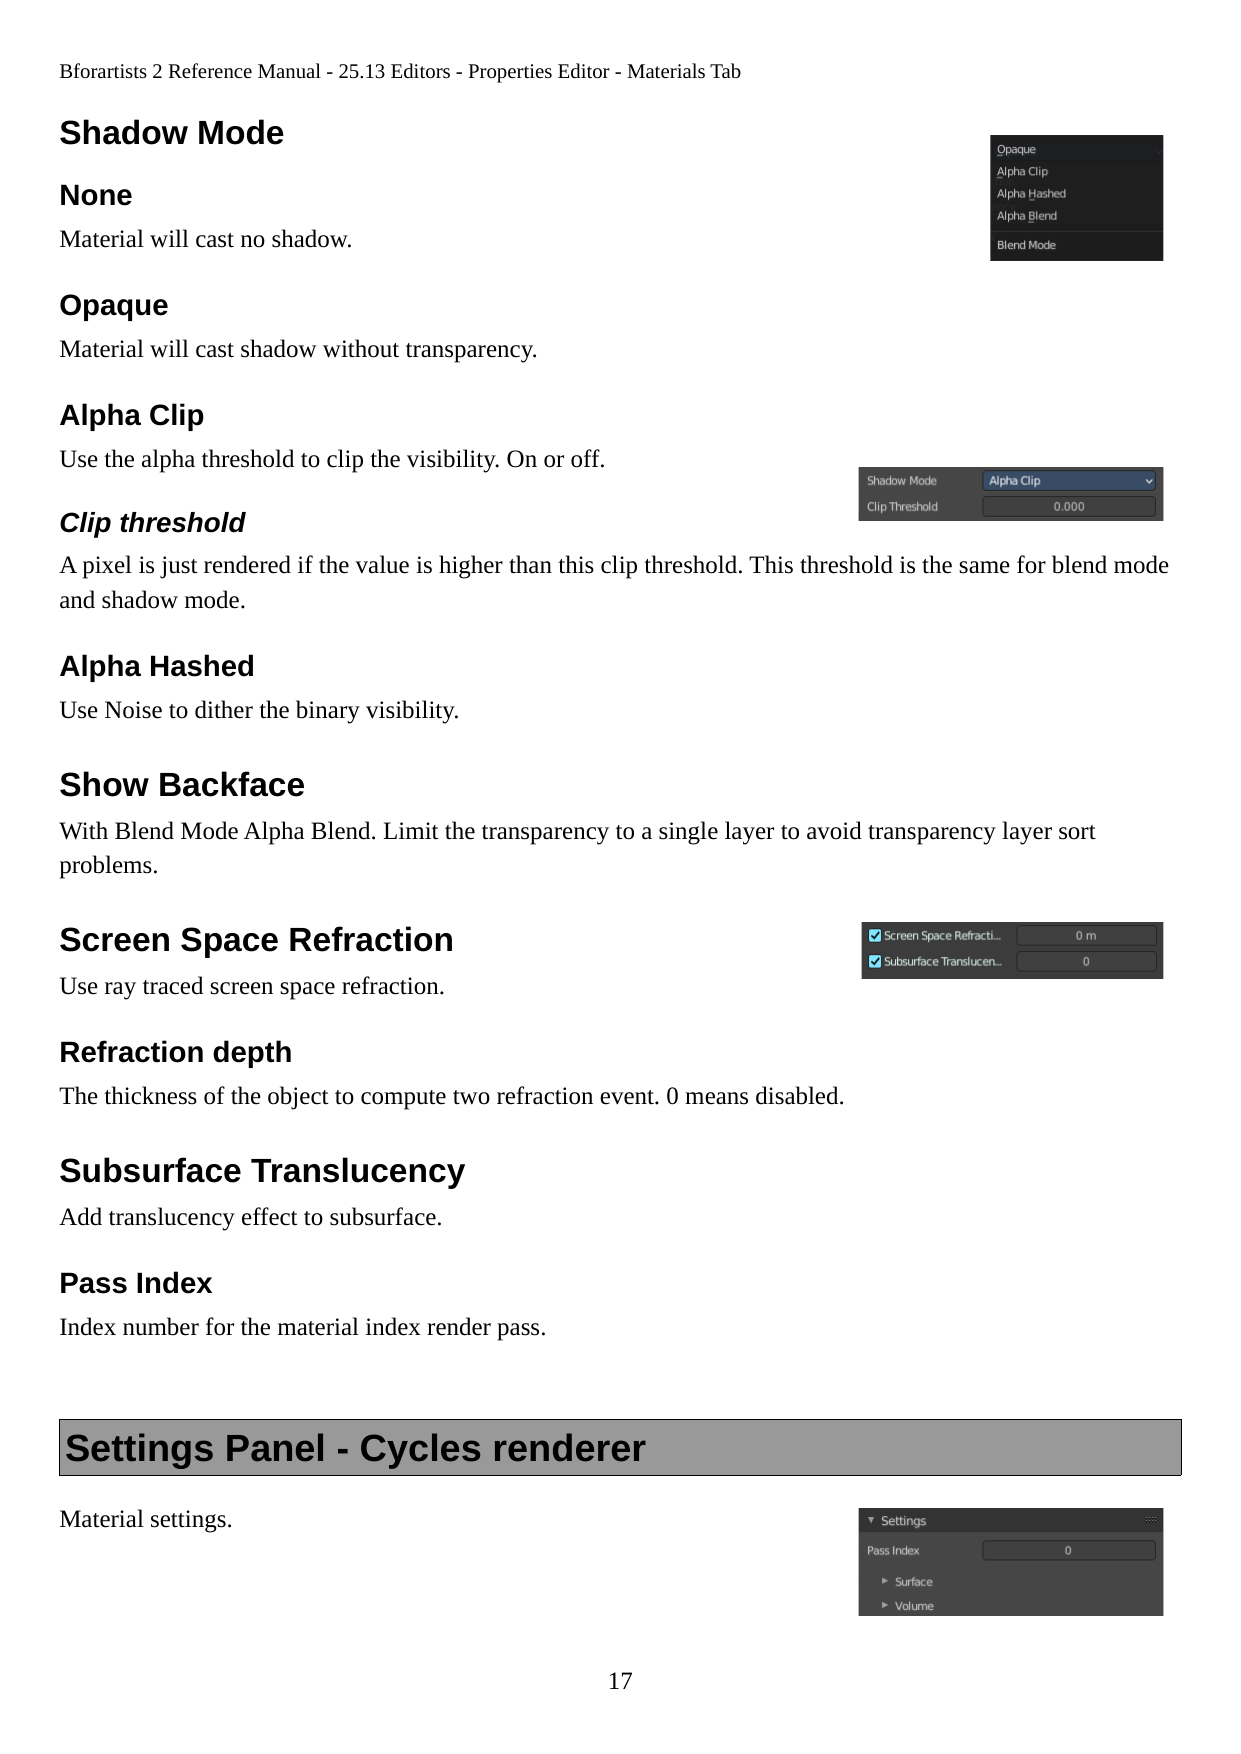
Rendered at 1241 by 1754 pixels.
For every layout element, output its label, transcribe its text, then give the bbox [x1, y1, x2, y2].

text The thickness of the object to compute two refraction event. 0 means disabled. [59, 1081, 1181, 1110]
subtitle Clip threshold [59, 506, 1181, 538]
subtitle Show Backface [59, 764, 1181, 803]
text Material will cast shadow without transparency. [59, 334, 1181, 363]
picture [861, 922, 1164, 979]
table_header Settings Panel - Cycles renderer [60, 1420, 1181, 1475]
text Material will cast no shadow. [59, 224, 990, 253]
subtitle Alpha Clip [59, 398, 1181, 432]
picture [858, 467, 1164, 521]
subtitle Shadow Mode [59, 113, 1181, 151]
subtitle Opaque [59, 288, 1181, 322]
picture [990, 135, 1164, 261]
text Use Noise to dither the binary visibility. [59, 695, 1181, 723]
text Material settings. [59, 1504, 1181, 1533]
subtitle Pass Index [59, 1266, 1181, 1299]
subtitle Screen Space Refraction [59, 920, 1181, 959]
text Index number for the material index render pass. [59, 1312, 1181, 1341]
subtitle [1164, 178, 1181, 212]
text Use the alpha threshold to clip the visibility. On or off. [59, 444, 1181, 473]
picture [858, 1508, 1164, 1616]
text Use ray traced screen space refraction. [59, 971, 1181, 1000]
subtitle None [59, 178, 990, 212]
subtitle Alpha Hashed [59, 648, 1181, 682]
text Add translucency effect to subsurface. [59, 1202, 1181, 1231]
subtitle Subsurface Translucency [59, 1151, 1181, 1190]
text A pixel is just rendered if the value is higher than this clip threshold. This threshold is the same for blend mode and shadow mode. [59, 550, 1181, 613]
subtitle Refraction depth [59, 1035, 1181, 1069]
text With Blend Mode Alpha Blend. Limit the transparency to a single layer to avoid transparency layer sort problems. [59, 816, 1181, 879]
